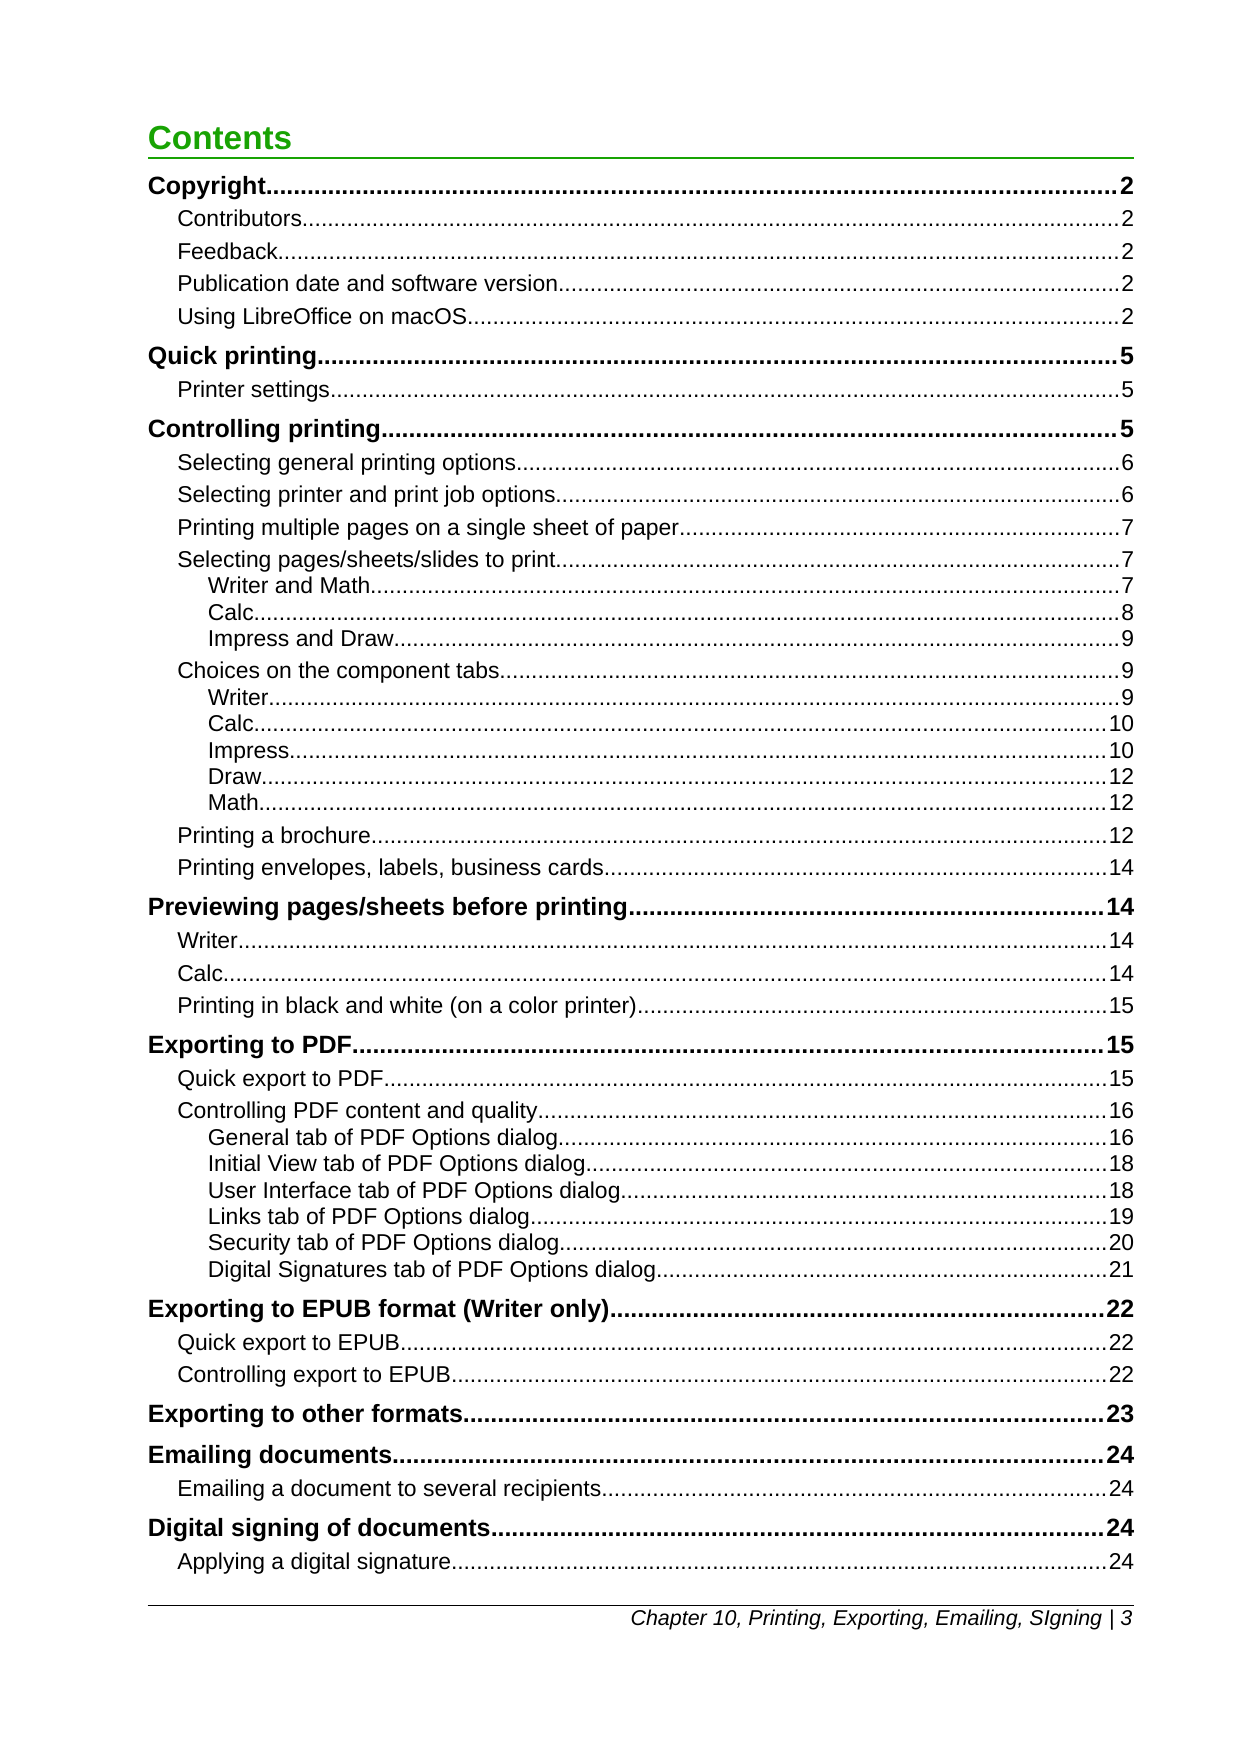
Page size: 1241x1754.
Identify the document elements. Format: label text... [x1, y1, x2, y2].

text Controlling printing 5 [148, 414, 1134, 443]
text Contributors 2 [177, 205, 1134, 232]
subtitle Contents [148, 118, 1134, 157]
text Choices on the component tabs 9 [177, 657, 1134, 684]
text Impress 10 [208, 737, 1134, 763]
text Links tab of PDF Options dialog 19 [208, 1203, 1134, 1229]
text Printing envelopes, labels, business cards 14 [177, 854, 1134, 880]
text Feedback 2 [177, 238, 1134, 264]
text Controlling PDF content and quality 16 [177, 1097, 1134, 1124]
text Selecting printer and print job options 6 [177, 481, 1134, 508]
text Printer settings 5 [177, 376, 1134, 402]
text Applying a digital signature 24 [177, 1548, 1134, 1574]
text Exporting to PDF 15 [148, 1030, 1134, 1059]
text Using LibreOffice on macOS 2 [177, 303, 1134, 329]
text Quick export to EPUB 22 [177, 1329, 1134, 1355]
text Calc 10 [208, 710, 1134, 737]
text Emailing documents 24 [148, 1440, 1134, 1469]
text Writer 14 [177, 927, 1134, 953]
text Digital Signatures tab of PDF Options dialog 21 [208, 1256, 1134, 1282]
text Writer and Math 7 [208, 572, 1134, 599]
text Calc 14 [177, 959, 1134, 986]
text Previewing pages/sheets before printing 14 [148, 892, 1134, 921]
text Selecting pages/sheets/slides to print 7 [177, 546, 1134, 572]
text Controlling export to EPUB 22 [177, 1361, 1134, 1387]
text Exporting to EPUB format (Writer only) 22 [148, 1294, 1134, 1323]
text General tab of PDF Options dialog 16 [208, 1124, 1134, 1150]
text Calc 8 [208, 599, 1134, 625]
text Printing a brochure 12 [177, 822, 1134, 848]
text Draw 12 [208, 763, 1134, 789]
text Copyright 2 [148, 171, 1134, 199]
text Security tab of PDF Options dialog 20 [208, 1229, 1134, 1256]
text Writer 9 [208, 684, 1134, 710]
text Publication date and software version 2 [177, 270, 1134, 297]
text Digital signing of documents 24 [148, 1513, 1134, 1542]
text Selecting general printing options 6 [177, 449, 1134, 475]
text Printing in black and white (on a color printer) 15 [177, 992, 1134, 1018]
text Impress and Draw 9 [208, 625, 1134, 651]
text Quick printing 5 [148, 341, 1134, 370]
text Emailing a document to several recipients 24 [177, 1475, 1134, 1501]
text Quick export to PDF 15 [177, 1065, 1134, 1091]
text Exporting to other formats 23 [148, 1399, 1134, 1428]
text User Interface tab of PDF Options dialog 18 [208, 1177, 1134, 1203]
text Math 12 [208, 789, 1134, 816]
text Initial View tab of PDF Options dialog 18 [208, 1150, 1134, 1177]
text Printing multiple pages on a single sheet of paper 7 [177, 514, 1134, 540]
